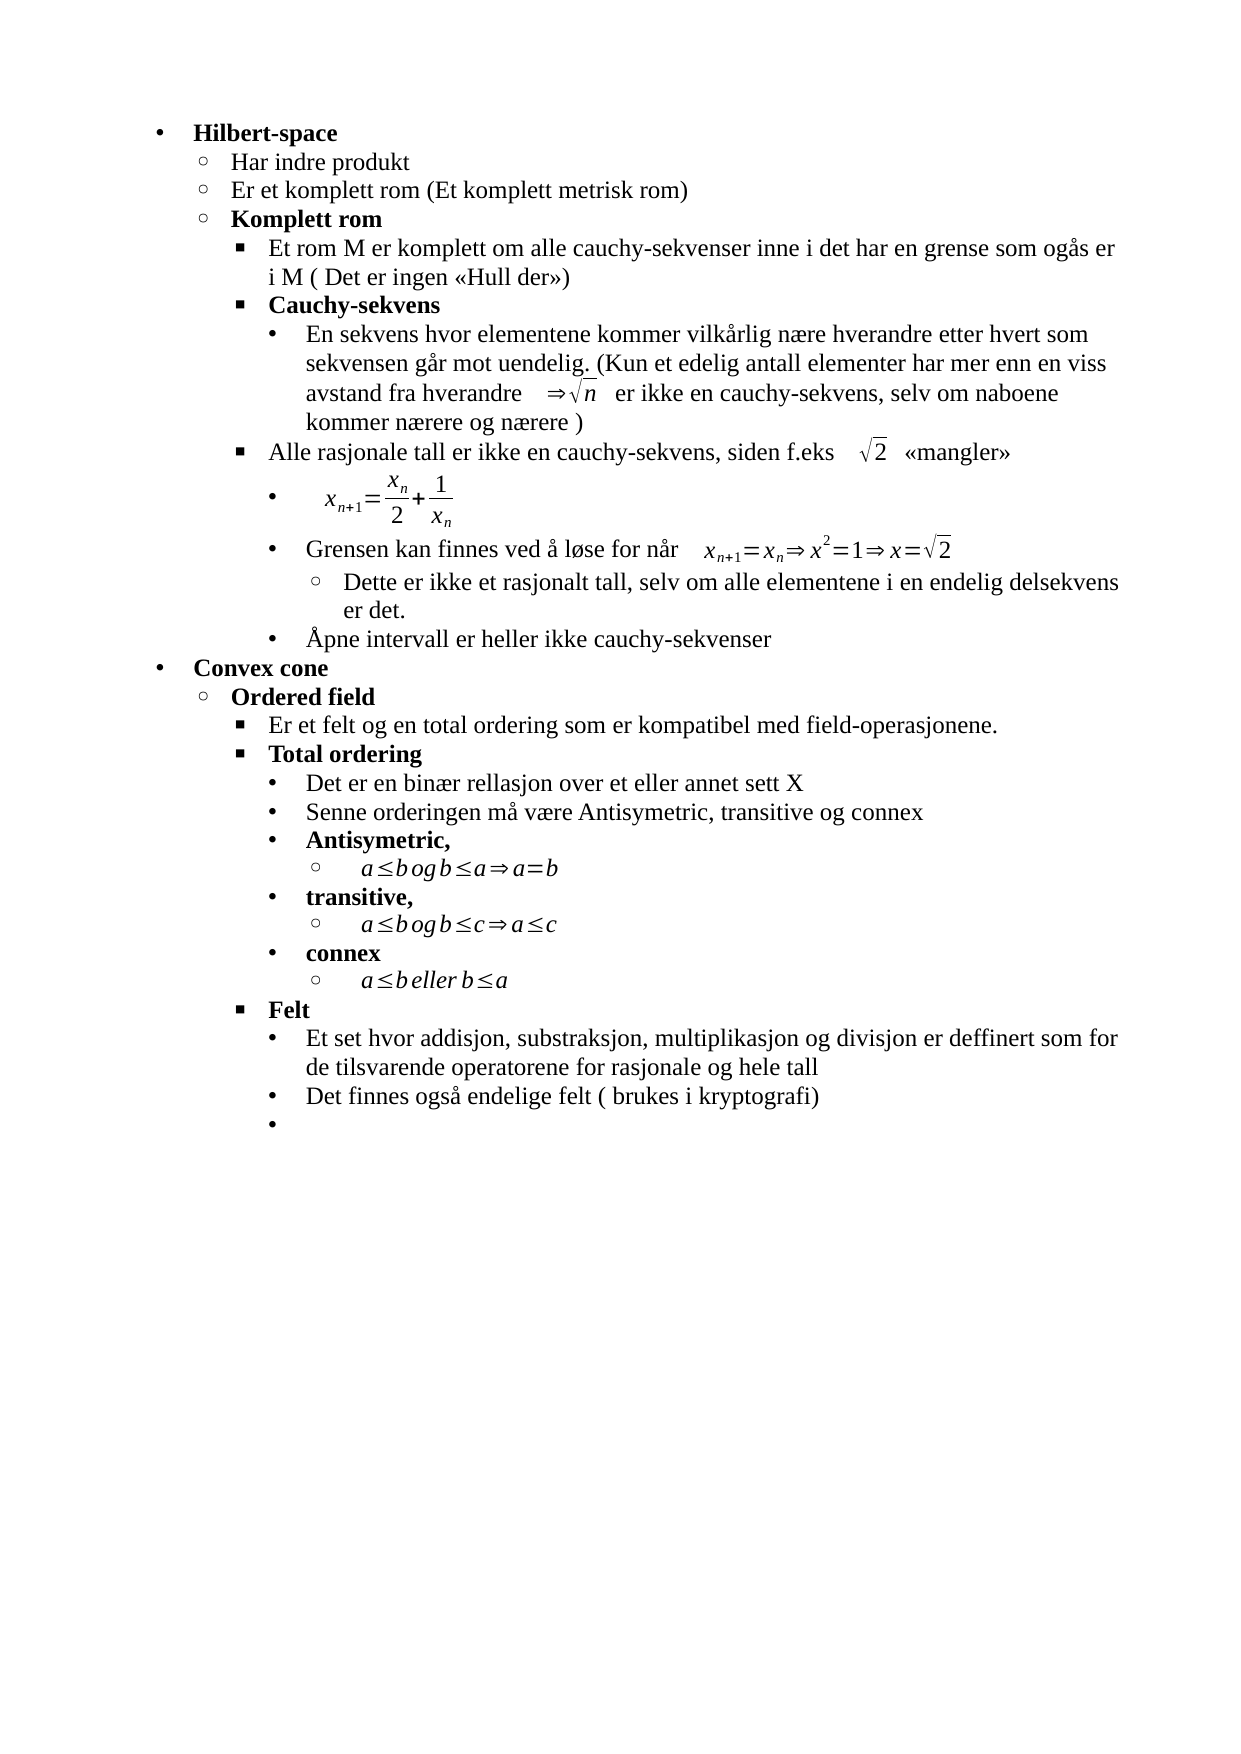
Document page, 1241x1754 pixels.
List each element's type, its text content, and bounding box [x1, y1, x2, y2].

list Komplett rom [193, 204, 1122, 233]
list Det er en binær rellasjon over et eller annet sett X [268, 768, 1122, 797]
list Cauchy-sekvens [231, 291, 1122, 319]
list Ordered field [193, 682, 1122, 710]
list Dette er ikke et rasjonalt tall, selv om alle elementene i en endelig delsekvens er det. [306, 567, 1122, 624]
list transitive, [268, 882, 1122, 911]
list Er et felt og en total ordering som er kompatibel med field-operasjonene. [231, 710, 1122, 739]
list Alle rasjonale tall er ikke en cauchy-sekvens, siden f.eks «mangler» [231, 436, 1122, 465]
list Hilbert-space [156, 118, 1122, 147]
list Et set hvor addisjon, substraksjon, multiplikasjon og divisjon er deffinert som for de tilsvarende operatorene for rasjonale og hele tall [268, 1023, 1122, 1081]
list Senne orderingen må være Antisymetric, transitive og connex [268, 797, 1122, 825]
list Felt [231, 995, 1122, 1023]
list Har indre produkt [193, 147, 1122, 176]
list Antisymetric, [268, 825, 1122, 854]
list Total ordering [231, 739, 1122, 768]
list En sekvens hvor elementene kommer vilkårlig nære hverandre etter hvert som sekvensen går mot uendelig. (Kun et edelig antall elementer har mer enn en viss avstand fra hverandre er ikke en cauchy-sekvens, selv om naboene kommer nærere og nærere ) [268, 319, 1122, 436]
list connex [268, 938, 1122, 967]
list Det finnes også endelige felt ( brukes i kryptografi) [268, 1081, 1122, 1110]
list Er et komplett rom (Et komplett metrisk rom) [193, 176, 1122, 204]
list Convex cone [156, 653, 1122, 682]
list Åpne intervall er heller ikke cauchy-sekvenser [268, 624, 1122, 653]
list Grensen kan finnes ved å løse for når [268, 532, 1122, 567]
list Et rom M er komplett om alle cauchy-sekvenser inne i det har en grense som ogås er i M ( Det er ingen «Hull der») [231, 233, 1122, 291]
